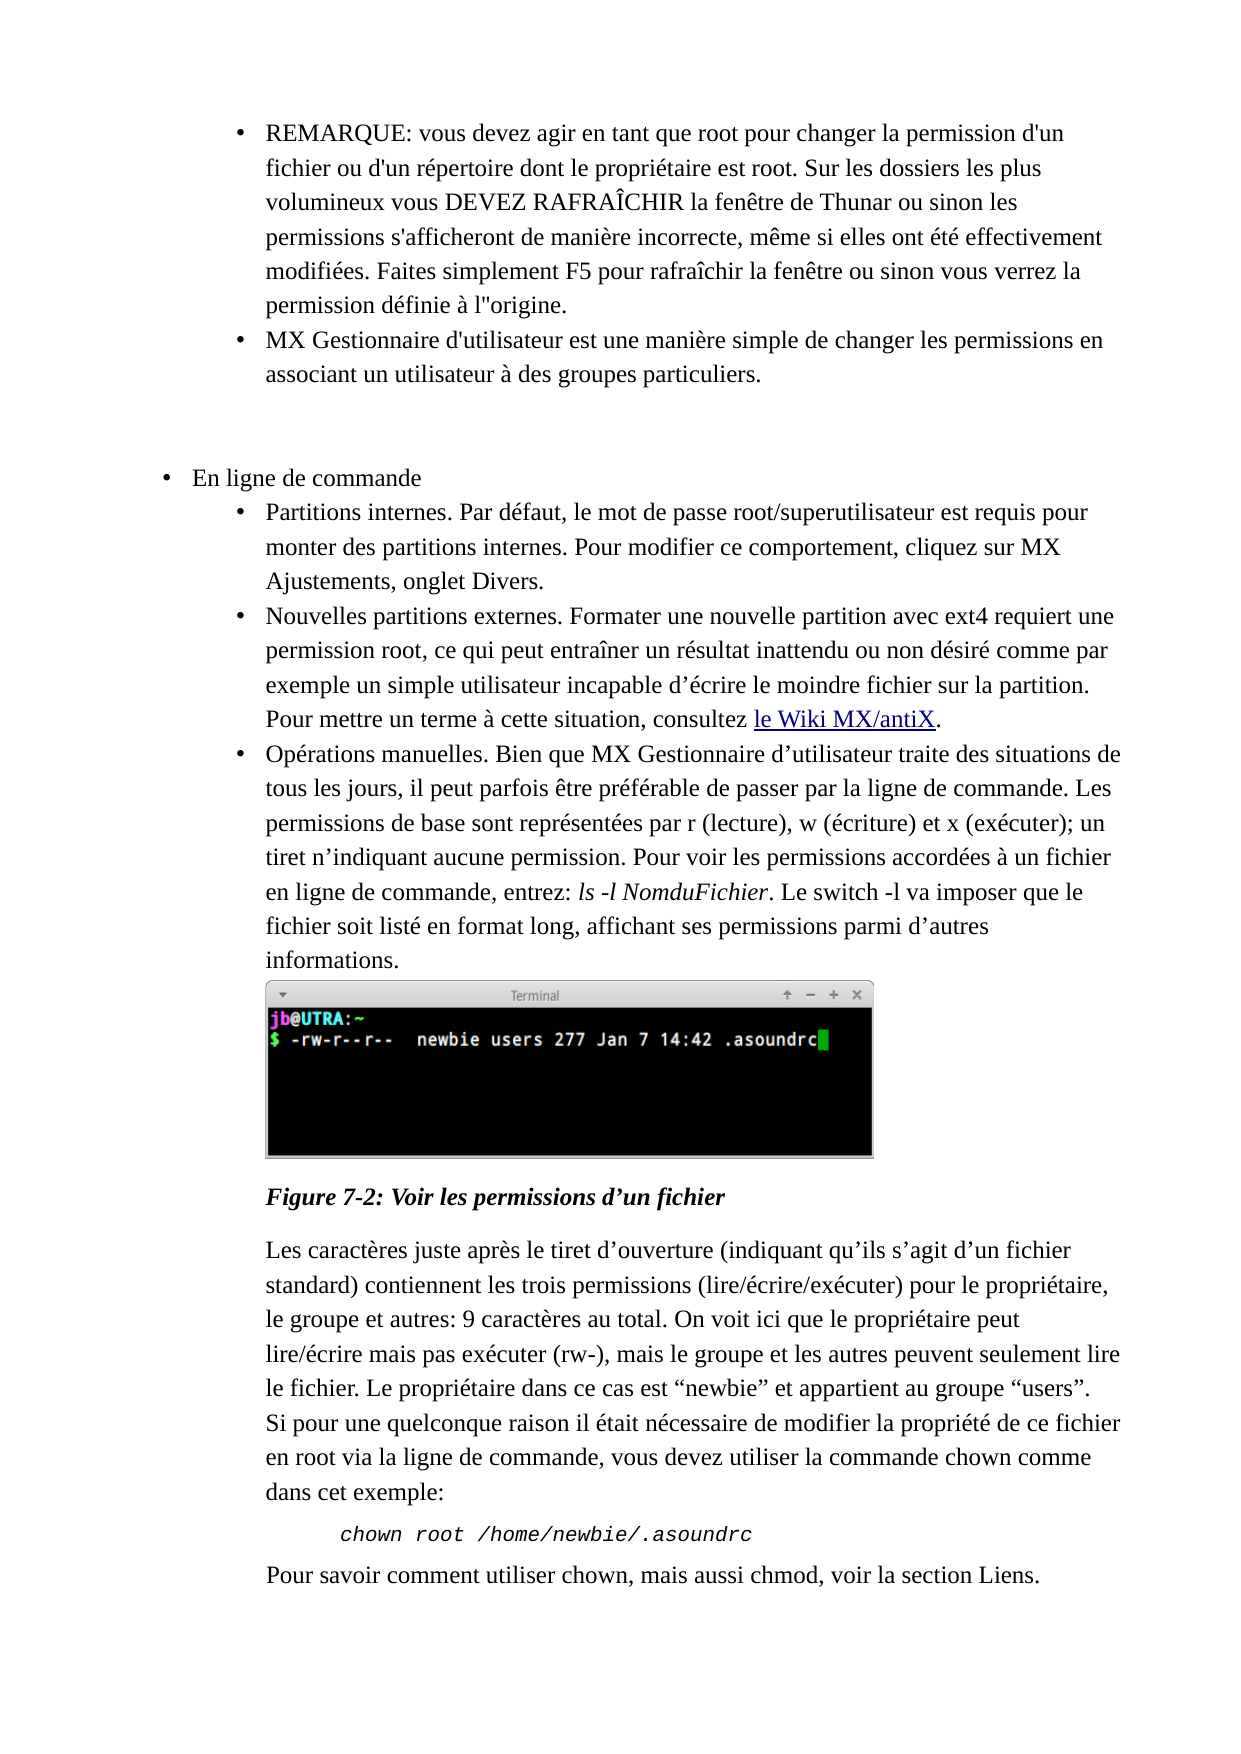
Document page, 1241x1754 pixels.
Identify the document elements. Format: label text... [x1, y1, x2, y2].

list Figure 7-2: Voir les permissions d’un fichier [236, 1182, 1122, 1211]
list Opérations manuelles. Bien que MX Gestionnaire d’utilisateur traite des situations de tous les jours, il peut parfois être préférable de passer par la ligne de commande. Les permissions de base sont représentées par r (lecture), w (écriture) et x (exécuter); un tiret n’indiquant aucune permission. Pour voir les permissions accordées à un fichier en ligne de commande, entrez: ls -l NomduFichier. Le switch -l va imposer que le fichier soit listé en format long, affichant ses permissions parmi d’autres informations. [236, 739, 1122, 974]
text chown root /home/newbie/.asoundrc [118, 1524, 1122, 1547]
list Si pour une quelconque raison il était nécessaire de modifier la propriété de ce fichier en root via la ligne de commande, vous devez utiliser la commande chown comme dans cet exemple: [236, 1408, 1122, 1506]
picture [265, 980, 874, 1159]
list MX Gestionnaire d'utilisateur est une manière simple de changer les permissions en associant un utilisateur à des groupes particuliers. [236, 325, 1122, 388]
list En ligne de commande [162, 463, 1122, 492]
list REMARQUE: vous devez agir en tant que root pour changer la permission d'un fichier ou d'un répertoire dont le propriétaire est root. Sur les dossiers les plus volumineux vous DEVEZ RAFRAÎCHIR la fenêtre de Thunar ou sinon les permissions s'afficheront de manière incorrecte, même si elles ont été effectivement modifiées. Faites simplement F5 pour rafraîchir la fenêtre ou sinon vous verrez la permission définie à l''origine. [236, 118, 1122, 319]
list Les caractères juste après le tiret d’ouverture (indiquant qu’ils s’agit d’un fichier standard) contiennent les trois permissions (lire/écrire/exécuter) pour le propriétaire, le groupe et autres: 9 caractères au total. On voit ici que le propriétaire peut lire/écrire mais pas exécuter (rw-), mais le groupe et les autres peuvent seulement lire le fichier. Le propriétaire dans ce cas est “newbie” et appartient au groupe “users”. [236, 1235, 1122, 1402]
list Nouvelles partitions externes. Formater une nouvelle partition avec ext4 requiert une permission root, ce qui peut entraîner un résultat inattendu ou non désiré comme par exemple un simple utilisateur incapable d’écrire le moindre fichier sur la partition. Pour mettre un terme à cette situation, consultez le Wiki MX/antiX. [236, 601, 1122, 733]
text Pour savoir comment utiliser chown, mais aussi chmod, voir la section Liens. [118, 1560, 1122, 1588]
list Partitions internes. Par défaut, le mot de passe root/superutilisateur est requis pour monter des partitions internes. Pour modifier ce comportement, cliquez sur MX Ajustements, onglet Divers. [236, 497, 1122, 595]
